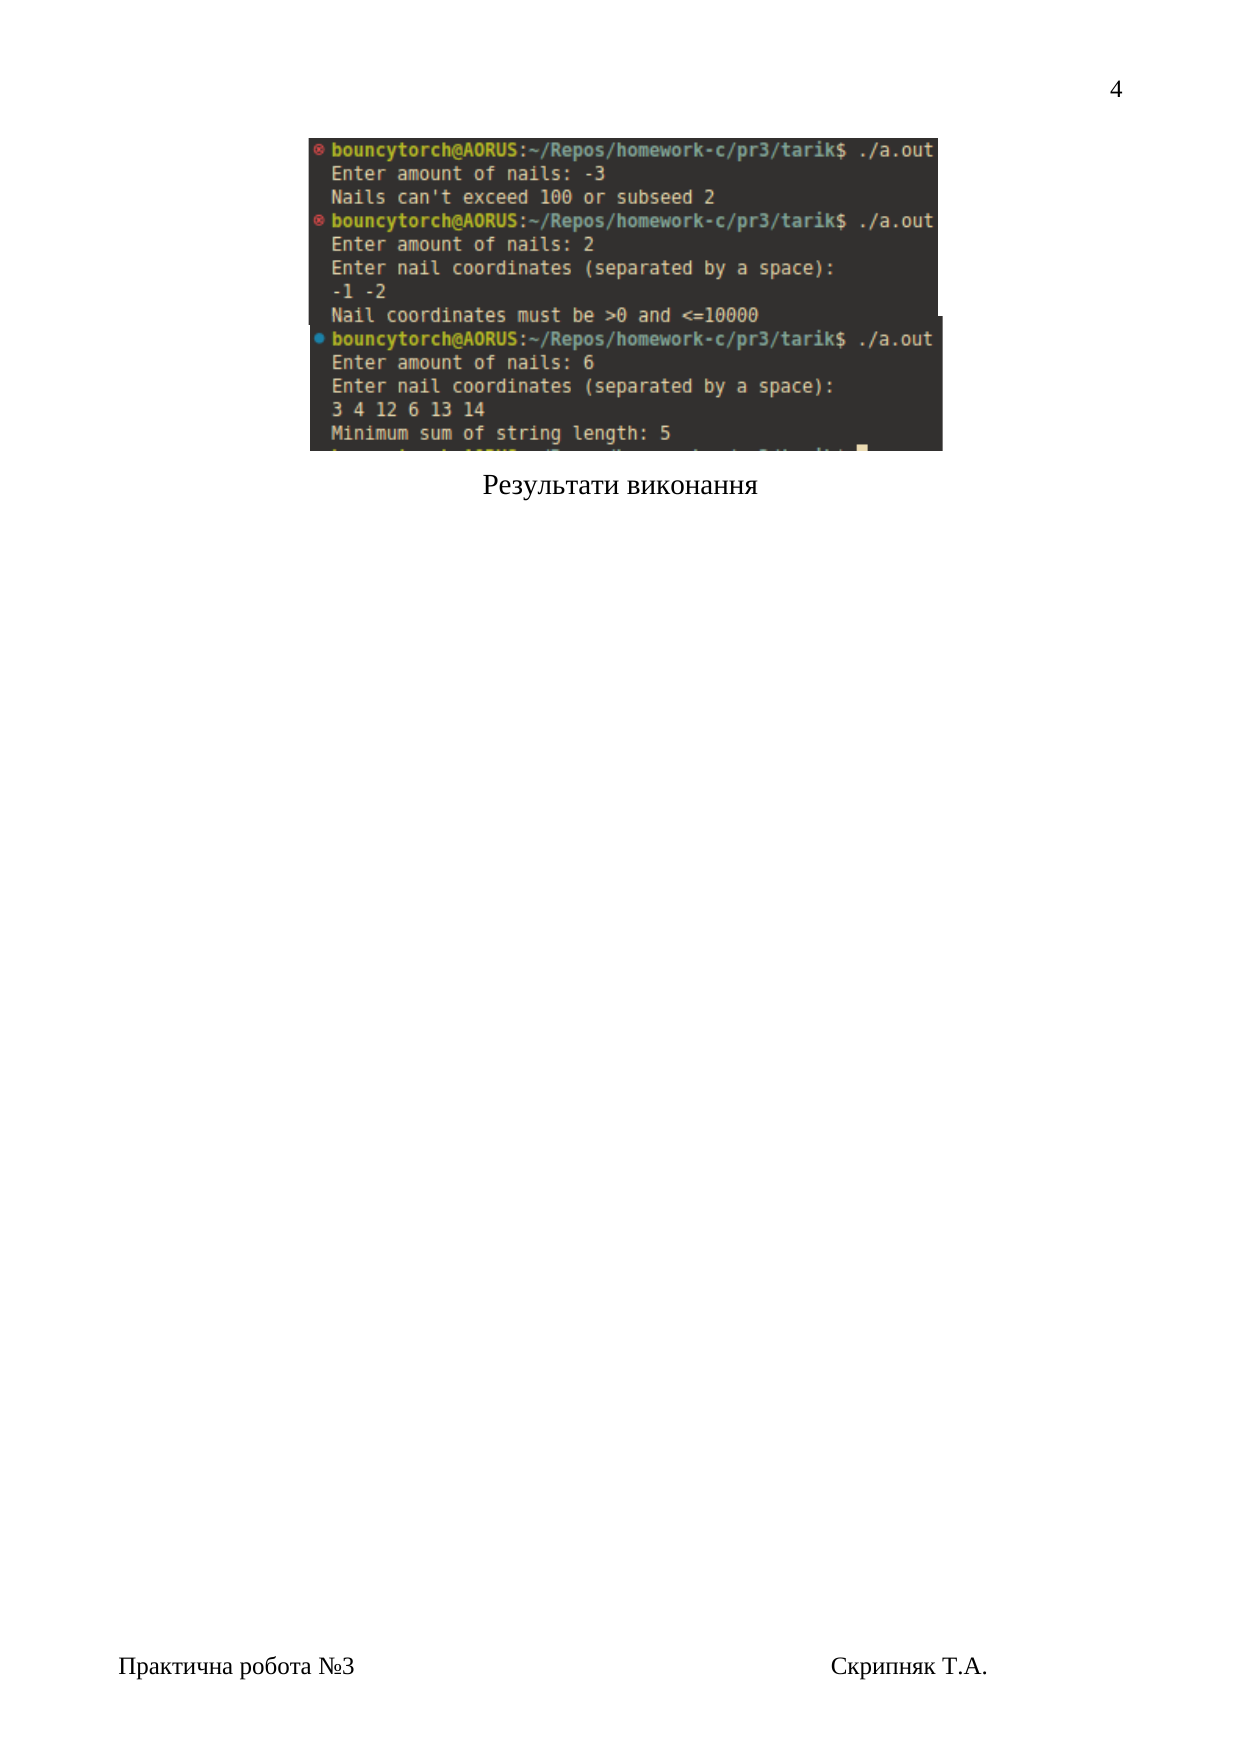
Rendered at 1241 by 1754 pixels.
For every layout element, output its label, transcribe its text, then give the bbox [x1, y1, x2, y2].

picture [308, 138, 943, 451]
text Результати виконання [118, 467, 1122, 500]
